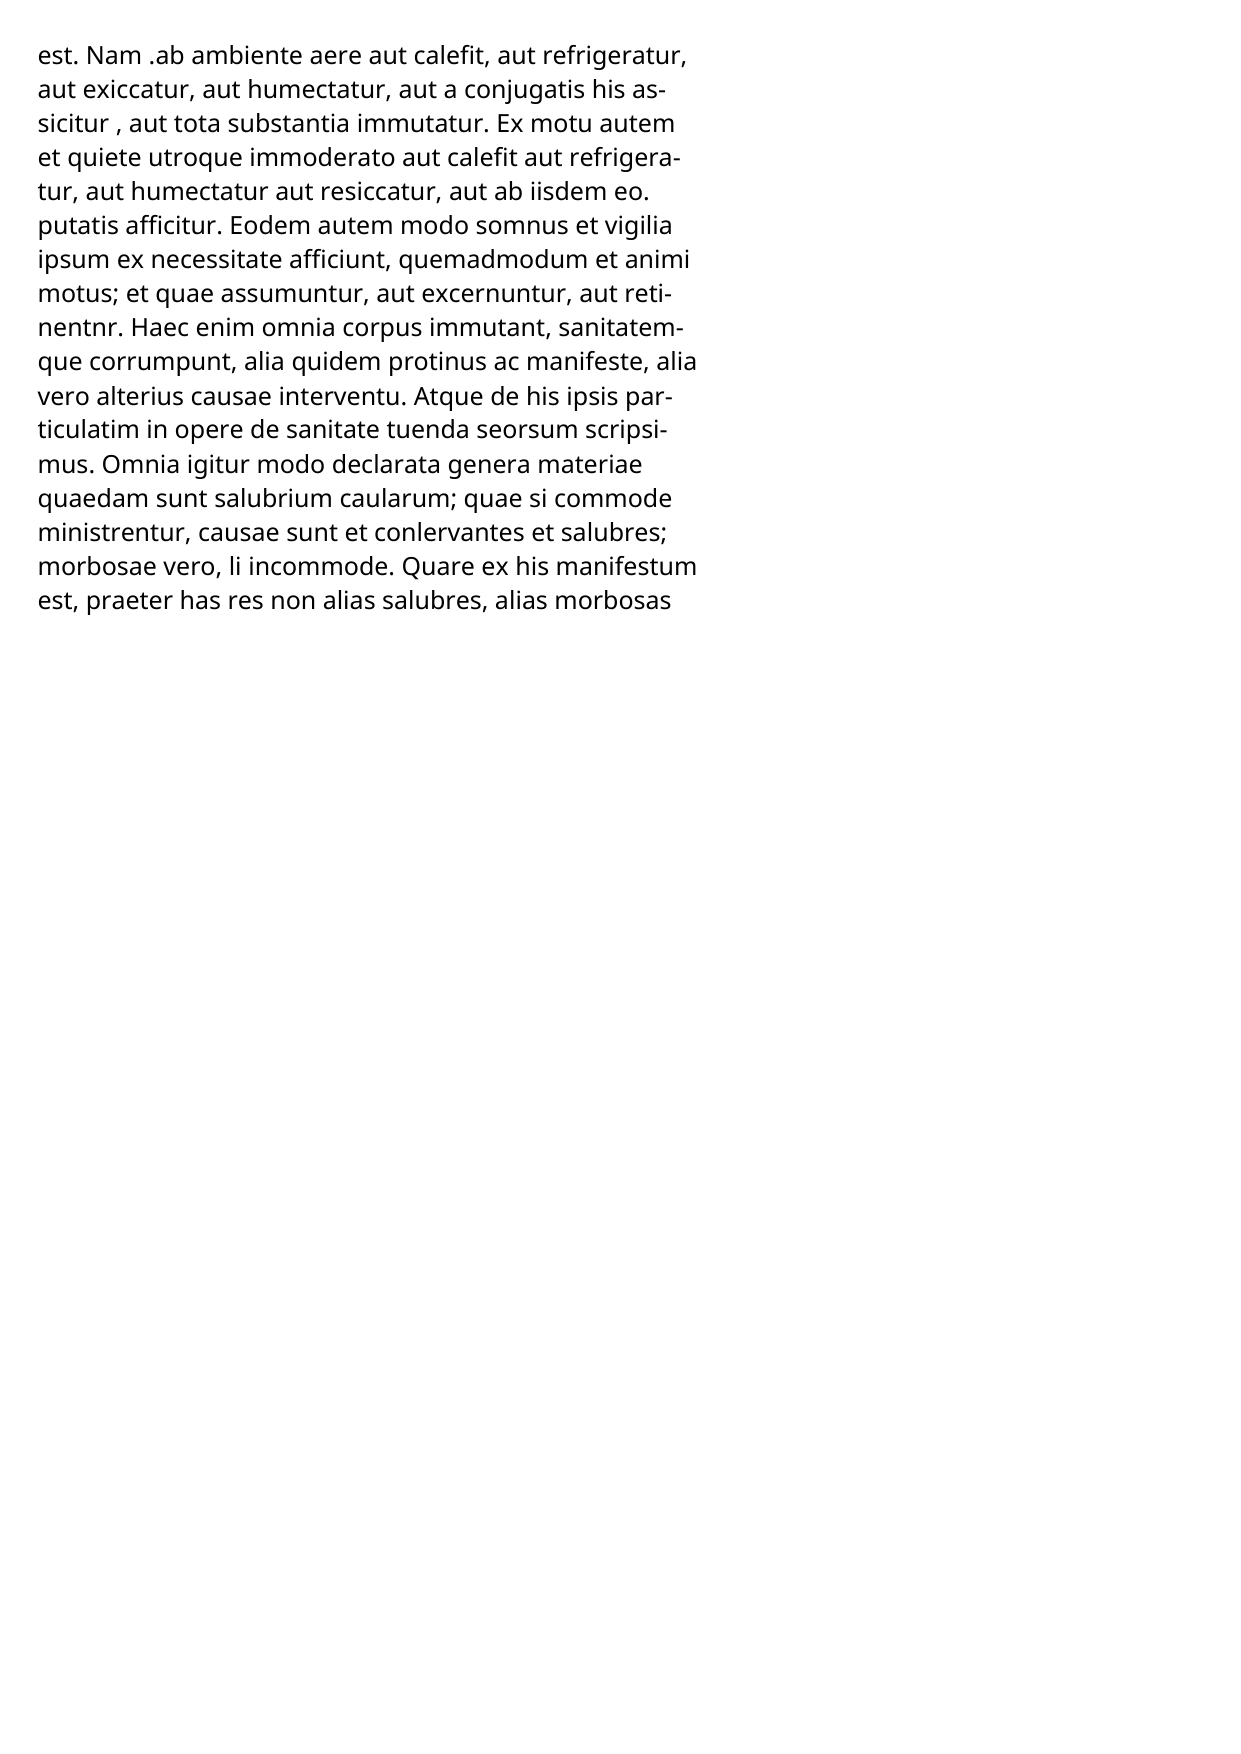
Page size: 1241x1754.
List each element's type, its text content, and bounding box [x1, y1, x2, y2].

text est. Nam .ab ambiente aere aut calefit, aut refrigeratur, aut exiccatur, aut humectatur, aut a conjugatis his as- sicitur , aut tota substantia immutatur. Ex motu autem et quiete utroque immoderato aut calefit aut refrigera- tur, aut humectatur aut resiccatur, aut ab iisdem eo. putatis afficitur. Eodem autem modo somnus et vigilia ipsum ex necessitate afficiunt, quemadmodum et animi motus; et quae assumuntur, aut excernuntur, aut reti- nentnr. Haec enim omnia corpus immutant, sanitatem- que corrumpunt, alia quidem protinus ac manifeste, alia vero alterius causae interventu. Atque de his ipsis par- ticulatim in opere de sanitate tuenda seorsum scripsi- mus. Omnia igitur modo declarata genera materiae quaedam sunt salubrium caularum; quae si commode ministrentur, causae sunt et conlervantes et salubres; morbosae vero, li incommode. Quare ex his manifestum est, praeter has res non alias salubres, alias morbosas [37, 37, 1203, 617]
